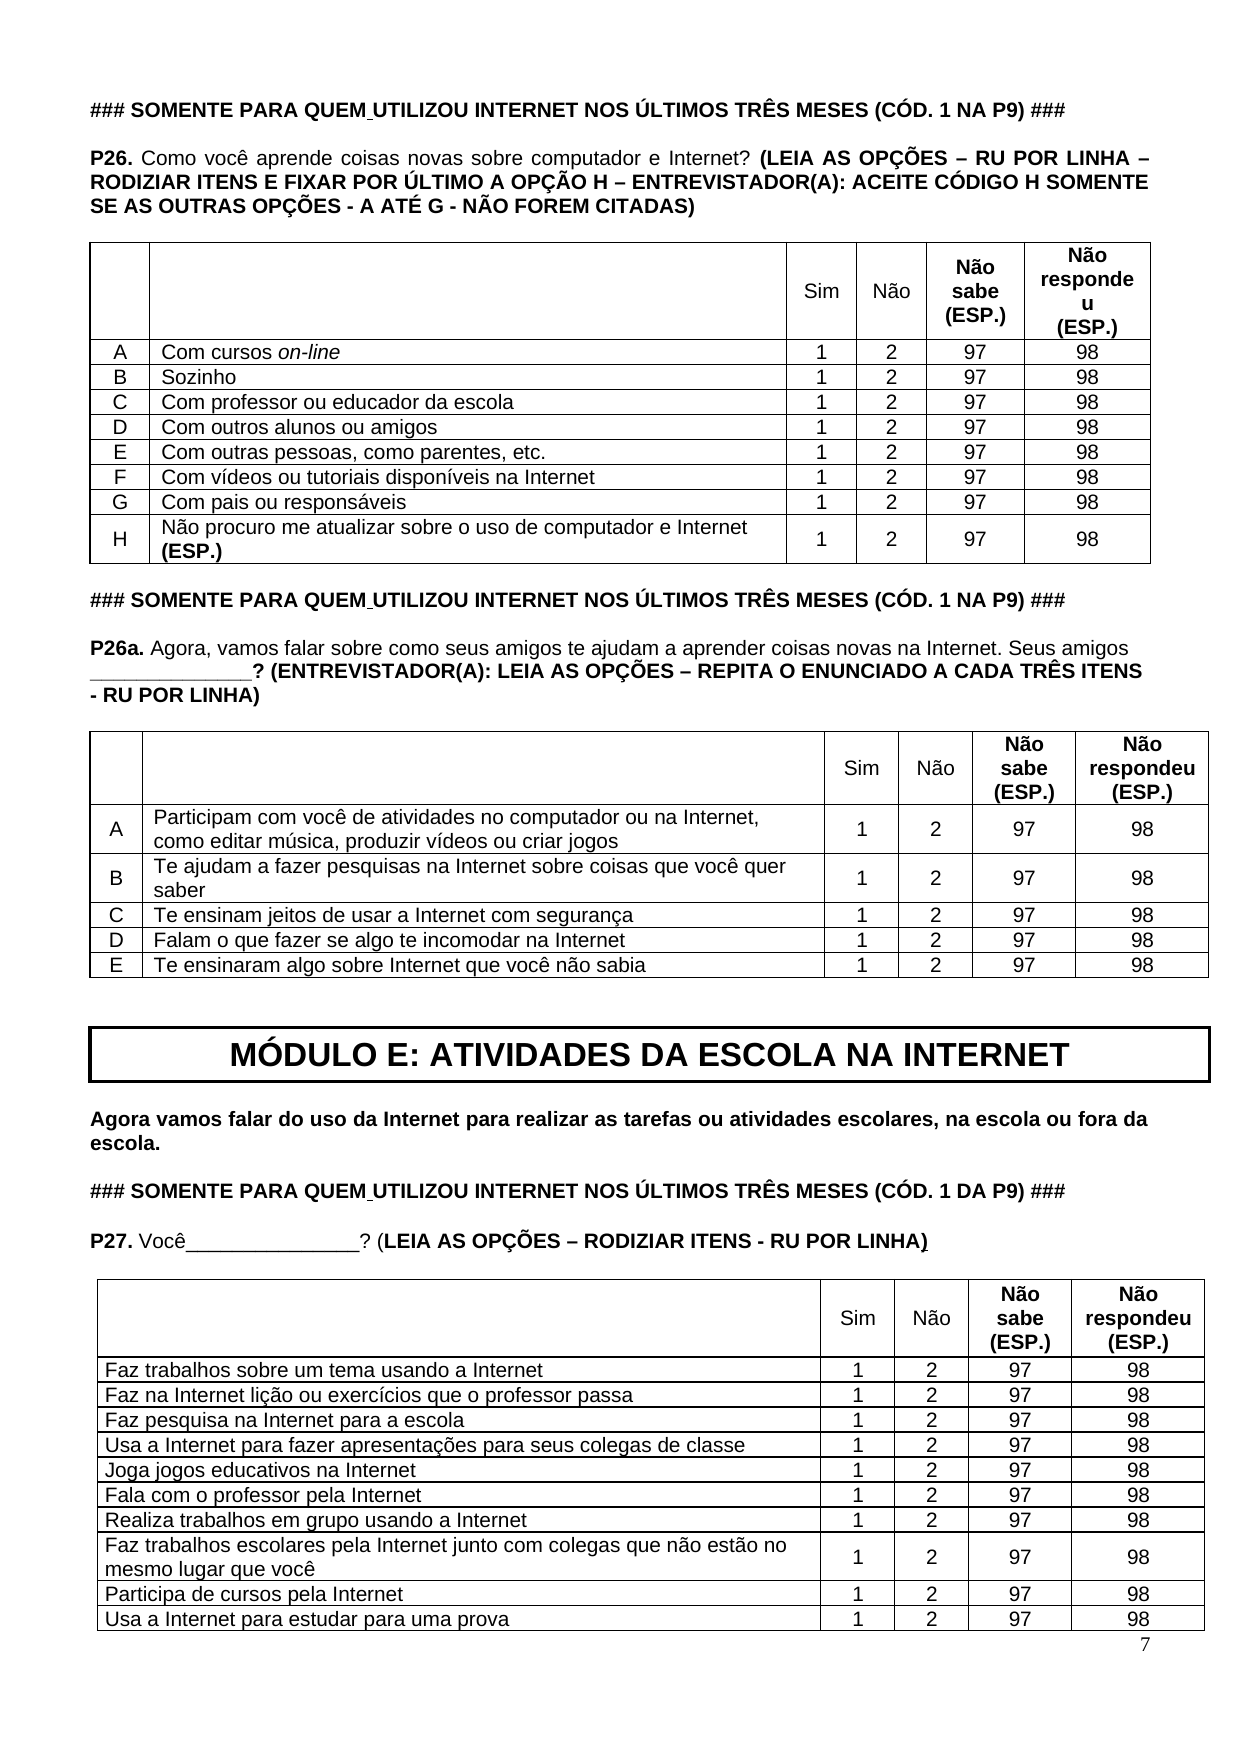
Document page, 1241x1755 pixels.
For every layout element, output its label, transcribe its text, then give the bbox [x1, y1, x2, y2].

text P27. Você_______________? (LEIA AS OPÇÕES – RODIZIAR ITENS - RU POR LINHA) [90, 1227, 1150, 1255]
table_cell Faz trabalhos escolares pela Internet junto com colegas que não estão no mesmo lugar que você [98, 1533, 820, 1580]
table_cell Participam com você de atividades no computador ou na Internet, como editar música, produzir vídeos ou criar jogos [143, 805, 824, 853]
table_cell Faz trabalhos sobre um tema usando a Internet [98, 1358, 820, 1381]
table_cell B [91, 365, 149, 388]
table_cell Fala com o professor pela Internet [98, 1483, 820, 1506]
table_cell Faz na Internet lição ou exercícios que o professor passa [98, 1383, 820, 1406]
table_cell 98 [1076, 854, 1208, 902]
table_header Não [857, 243, 926, 338]
table_cell 1 [825, 854, 898, 902]
table_cell 97 [927, 490, 1024, 513]
table_cell F [91, 465, 149, 488]
table_cell Com outras pessoas, como parentes, etc. [150, 440, 786, 463]
table_cell 98 [1072, 1508, 1204, 1531]
table_header Não [899, 732, 972, 804]
table_cell Com vídeos ou tutoriais disponíveis na Internet [150, 465, 786, 488]
table_cell 1 [821, 1383, 894, 1406]
table_cell 1 [821, 1606, 894, 1630]
table_cell 1 [787, 390, 856, 413]
table_cell Com professor ou educador da escola [150, 390, 786, 413]
table_cell 2 [895, 1483, 968, 1506]
table_cell 1 [821, 1458, 894, 1481]
table_cell 97 [927, 515, 1024, 562]
table_cell 98 [1025, 440, 1150, 463]
table_cell 98 [1076, 805, 1208, 853]
table_cell 2 [857, 440, 926, 463]
table_cell 98 [1076, 953, 1208, 977]
table_cell 2 [895, 1358, 968, 1381]
table_header [98, 1280, 820, 1356]
table_cell 1 [825, 928, 898, 952]
table_cell 1 [787, 440, 856, 463]
table_cell Realiza trabalhos em grupo usando a Internet [98, 1508, 820, 1531]
table_cell 98 [1076, 903, 1208, 927]
table_header Não respondeu (ESP.) [1025, 243, 1150, 338]
table_cell A [91, 340, 149, 363]
table_cell 97 [969, 1433, 1071, 1456]
table_cell 2 [857, 390, 926, 413]
text ### SOMENTE PARA QUEM UTILIZOU INTERNET NOS ÚLTIMOS TRÊS MESES (CÓD. 1 DA P9) ### [90, 1179, 1150, 1203]
table_header Não sabe (ESP.) [969, 1280, 1071, 1356]
table_cell 98 [1076, 928, 1208, 952]
table_header Não respondeu (ESP.) [1076, 732, 1208, 804]
table_header [91, 243, 149, 338]
table_cell 1 [821, 1533, 894, 1580]
table_cell 98 [1025, 340, 1150, 363]
table_cell 2 [895, 1533, 968, 1580]
table_cell C [91, 903, 142, 927]
table_cell 98 [1072, 1581, 1204, 1605]
table_cell 97 [969, 1581, 1071, 1605]
table_header Não respondeu (ESP.) [1072, 1280, 1204, 1356]
table_cell 98 [1072, 1458, 1204, 1481]
table_cell Te ajudam a fazer pesquisas na Internet sobre coisas que você quer saber [143, 854, 824, 902]
table_cell 98 [1072, 1383, 1204, 1406]
table_cell 98 [1072, 1533, 1204, 1580]
table_cell 2 [895, 1581, 968, 1605]
table_cell Faz pesquisa na Internet para a escola [98, 1408, 820, 1431]
table_cell 98 [1072, 1606, 1204, 1630]
table_cell 2 [857, 340, 926, 363]
table_cell 98 [1025, 365, 1150, 388]
table_cell 97 [973, 903, 1075, 927]
table_cell 97 [969, 1508, 1071, 1531]
table_header [143, 732, 824, 804]
table_cell 98 [1025, 465, 1150, 488]
table_cell 97 [973, 953, 1075, 977]
table_cell 2 [899, 854, 972, 902]
table_cell 2 [895, 1408, 968, 1431]
table_cell E [91, 440, 149, 463]
text ### SOMENTE PARA QUEM UTILIZOU INTERNET NOS ÚLTIMOS TRÊS MESES (CÓD. 1 NA P9) ### [90, 587, 1183, 611]
table_cell 1 [825, 953, 898, 977]
table_cell Te ensinam jeitos de usar a Internet com segurança [143, 903, 824, 927]
table_cell 2 [857, 465, 926, 488]
table_cell 2 [895, 1433, 968, 1456]
table_cell 2 [857, 415, 926, 438]
table_cell Usa a Internet para fazer apresentações para seus colegas de classe [98, 1433, 820, 1456]
table_cell 1 [821, 1433, 894, 1456]
table_cell 97 [927, 365, 1024, 388]
table_cell 97 [969, 1458, 1071, 1481]
table_cell 98 [1072, 1358, 1204, 1381]
table_cell H [91, 515, 149, 562]
table_cell 2 [895, 1606, 968, 1630]
table_cell 97 [927, 340, 1024, 363]
table_cell 2 [857, 515, 926, 562]
table_cell C [91, 390, 149, 413]
table_cell 97 [927, 390, 1024, 413]
table_header Sim [787, 243, 856, 338]
table_cell 97 [969, 1383, 1071, 1406]
table_cell 2 [895, 1458, 968, 1481]
table_cell 1 [825, 805, 898, 853]
table_cell 2 [899, 953, 972, 977]
text P26a. Agora, vamos falar sobre como seus amigos te ajudam a aprender coisas novas na Internet. Seus amigos ______________? (ENTREVISTADOR(A): LEIA AS OPÇÕES – REPITA O ENUNCIADO A CADA TRÊS ITENS - RU POR LINHA) [90, 635, 1150, 707]
table_header MÓDULO E: ATIVIDADES DA ESCOLA NA INTERNET [92, 1029, 1208, 1080]
table_cell 1 [787, 515, 856, 562]
table_header Sim [825, 732, 898, 804]
text Agora vamos falar do uso da Internet para realizar as tarefas ou atividades escolares, na escola ou fora da escola. [90, 1107, 1150, 1155]
table_cell 1 [825, 903, 898, 927]
table_cell Não procuro me atualizar sobre o uso de computador e Internet (ESP.) [150, 515, 786, 562]
table_cell 97 [927, 415, 1024, 438]
table_cell 97 [969, 1408, 1071, 1431]
table_header [91, 732, 142, 804]
table_cell 2 [895, 1383, 968, 1406]
table_cell 98 [1025, 390, 1150, 413]
table_cell D [91, 415, 149, 438]
table_header Não sabe (ESP.) [973, 732, 1075, 804]
table_cell Com cursos on-line [150, 340, 786, 363]
table_cell Te ensinaram algo sobre Internet que você não sabia [143, 953, 824, 977]
table_cell 97 [969, 1358, 1071, 1381]
table_cell Sozinho [150, 365, 786, 388]
table_header Não sabe (ESP.) [927, 243, 1024, 338]
table_cell 98 [1072, 1408, 1204, 1431]
table_cell A [91, 805, 142, 853]
table_cell B [91, 854, 142, 902]
table_cell 97 [973, 805, 1075, 853]
table_cell 97 [973, 928, 1075, 952]
table_cell 2 [857, 365, 926, 388]
table_cell 98 [1072, 1483, 1204, 1506]
table_cell 2 [899, 805, 972, 853]
table_cell 98 [1025, 490, 1150, 513]
table_cell 2 [895, 1508, 968, 1531]
table_cell 97 [969, 1533, 1071, 1580]
table_cell 1 [787, 340, 856, 363]
table_cell Participa de cursos pela Internet [98, 1581, 820, 1605]
table_cell Falam o que fazer se algo te incomodar na Internet [143, 928, 824, 952]
table_cell 2 [899, 903, 972, 927]
table_cell 2 [857, 490, 926, 513]
table_cell 97 [973, 854, 1075, 902]
table_cell 1 [821, 1508, 894, 1531]
table_cell E [91, 953, 142, 977]
table_cell 1 [821, 1408, 894, 1431]
table_cell 1 [821, 1483, 894, 1506]
table_cell 97 [927, 465, 1024, 488]
text ### SOMENTE PARA QUEM UTILIZOU INTERNET NOS ÚLTIMOS TRÊS MESES (CÓD. 1 NA P9) ### [90, 98, 1183, 122]
table_cell Com outros alunos ou amigos [150, 415, 786, 438]
table_cell 98 [1025, 515, 1150, 562]
table_cell G [91, 490, 149, 513]
table_cell D [91, 928, 142, 952]
text P26. Como você aprende coisas novas sobre computador e Internet? (LEIA AS OPÇÕES – RU POR LINHA – RODIZIAR ITENS E FIXAR POR ÚLTIMO A OPÇÃO H – ENTREVISTADOR(A): ACEITE CÓDIGO H SOMENTE SE AS OUTRAS OPÇÕES - A ATÉ G - NÃO FOREM CITADAS) [90, 146, 1150, 218]
table_cell Com pais ou responsáveis [150, 490, 786, 513]
table_cell 1 [821, 1581, 894, 1605]
table_cell 1 [821, 1358, 894, 1381]
table_cell 1 [787, 490, 856, 513]
table_header Sim [821, 1280, 894, 1356]
table_cell 2 [899, 928, 972, 952]
table_cell 97 [969, 1606, 1071, 1630]
table_cell 98 [1072, 1433, 1204, 1456]
table_cell 1 [787, 365, 856, 388]
table_cell Joga jogos educativos na Internet [98, 1458, 820, 1481]
table_cell Usa a Internet para estudar para uma prova [98, 1606, 820, 1630]
table_cell 1 [787, 415, 856, 438]
table_cell 98 [1025, 415, 1150, 438]
table_cell 97 [927, 440, 1024, 463]
table_cell 97 [969, 1483, 1071, 1506]
table_header Não [895, 1280, 968, 1356]
table_cell 1 [787, 465, 856, 488]
table_header [150, 243, 786, 338]
